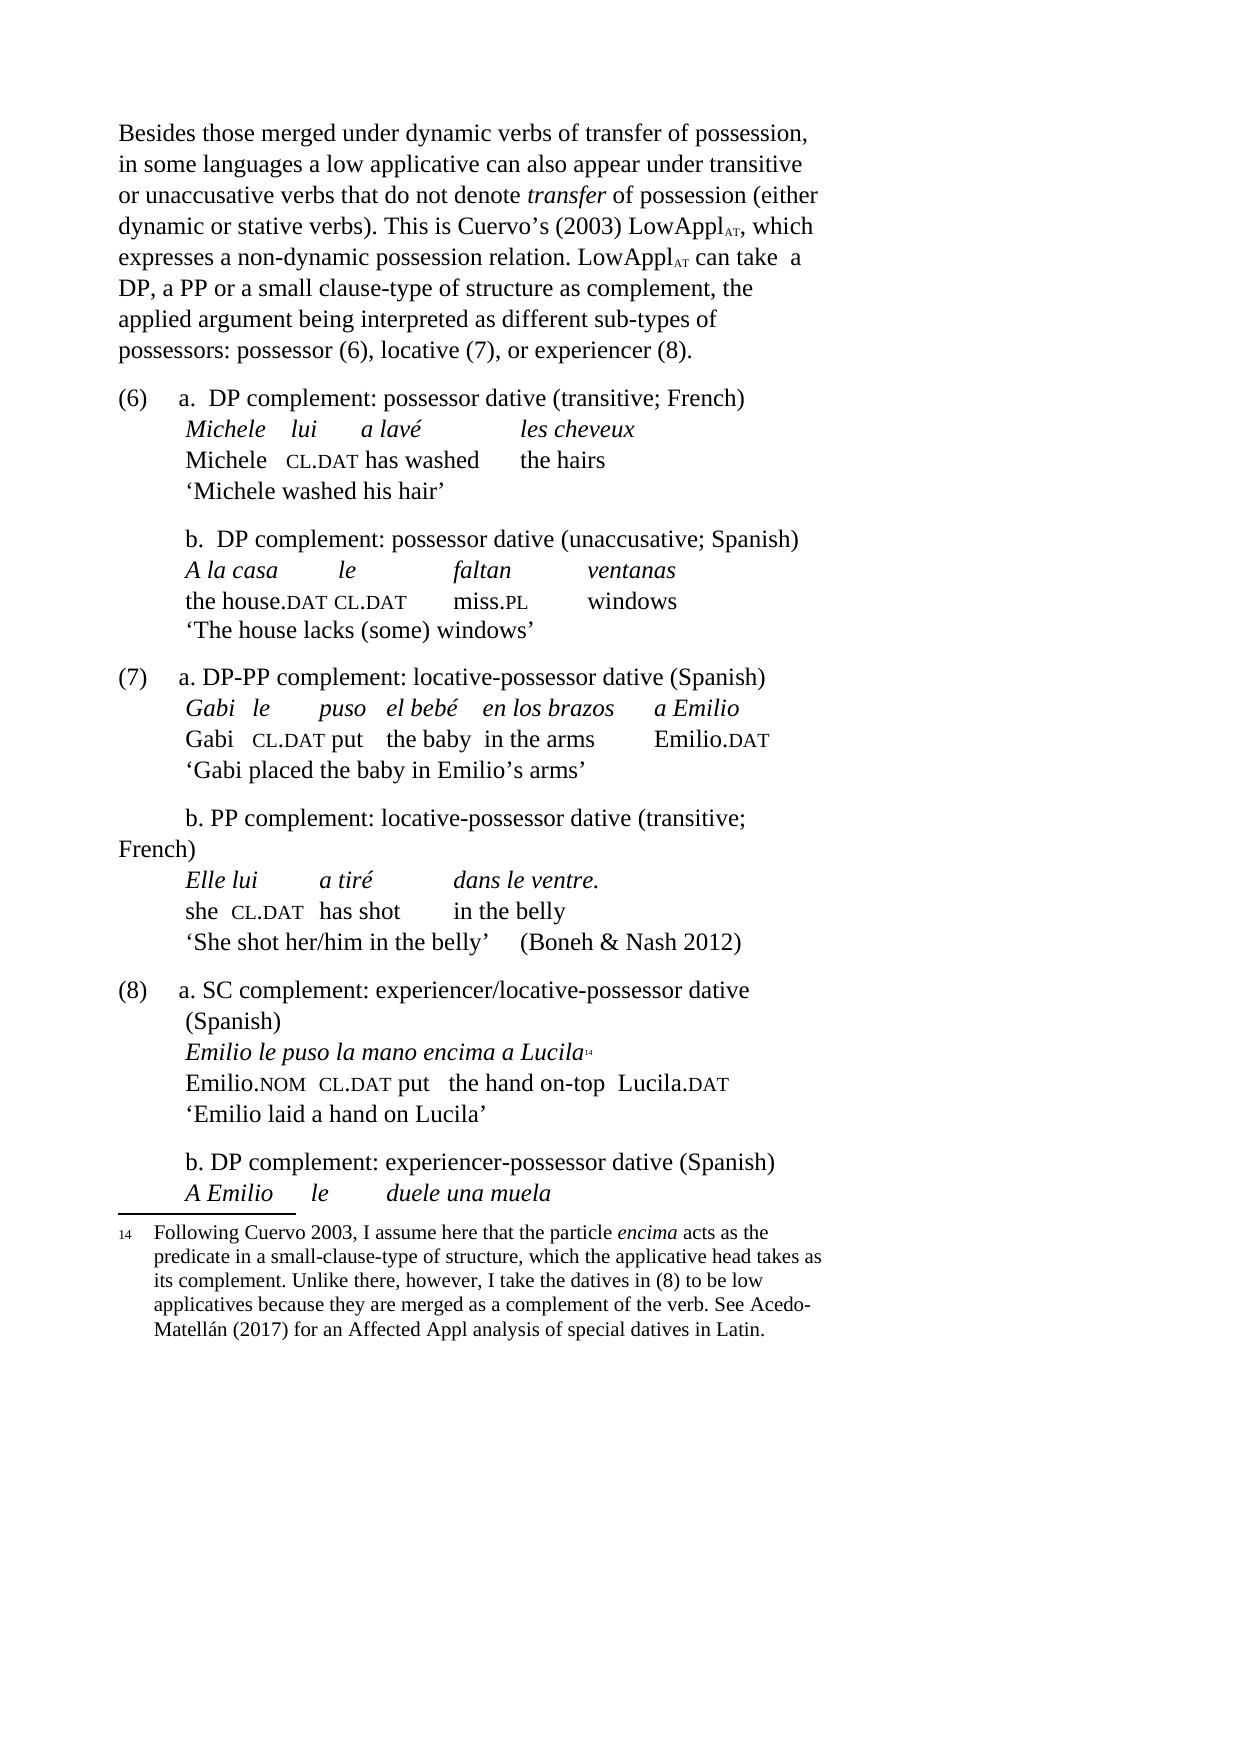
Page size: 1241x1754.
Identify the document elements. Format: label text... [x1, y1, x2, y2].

text Emilio.nom cl.dat put the hand on-top Lucila.dat ‘Emilio laid a hand on Lucila’ [118, 1068, 827, 1128]
text Elle lui a tiré dans le ventre. [118, 865, 827, 894]
text ‘Gabi placed the baby in Emilio’s arms’ [118, 756, 827, 784]
text she cl.dat has shot in the belly [118, 896, 827, 925]
text (8) a. SC complement: experiencer/locative-possessor dative (Spanish) [118, 975, 827, 1035]
text ‘Michele washed his hair’ [118, 476, 827, 505]
text Gabi cl.dat put the baby in the arms Emilio.dat [118, 724, 827, 753]
text Michele cl.dat has washed the hairs [118, 445, 827, 474]
text Gabi le puso el bebé en los brazos a Emilio [118, 693, 827, 722]
text b. PP complement: locative-possessor dative (transitive; French) [118, 803, 827, 863]
text (7) a. DP-PP complement: locative-possessor dative (Spanish) [118, 662, 827, 691]
text ‘The house lacks (some) windows’ [118, 615, 827, 643]
text Besides those merged under dynamic verbs of transfer of possession, in some languages a low applicative can also appear under transitive or unaccusative verbs that do not denote transfer of possession (either dynamic or stative verbs). This is Cuervo’s (2003) LowApplat, which expresses a non-dynamic possession relation. LowApplat can take a DP, a PP or a small clause-type of structure as complement, the applied argument being interpreted as different sub-types of possessors: possessor (6), locative (7), or experiencer (8). [118, 118, 827, 364]
text A la casa le faltan ventanas [118, 555, 827, 584]
text (6) a. DP complement: possessor dative (transitive; French) [118, 383, 827, 412]
text Michele lui a lavé les cheveux [118, 414, 827, 443]
text b. DP complement: experiencer-possessor dative (Spanish) [118, 1147, 827, 1176]
text A Emilio le duele una muela [118, 1178, 827, 1207]
text Following Cuervo 2003, I assume here that the particle encima acts as the predicate in a small-clause-type of structure, which the applicative head takes as its complement. Unlike there, however, I take the datives in (8) to be low applicatives because they are merged as a complement of the verb. See Acedo-Matellán (2017) for an Affected Appl analysis of special datives in Latin. [118, 1220, 827, 1341]
text b. DP complement: possessor dative (unaccusative; Spanish) [118, 524, 827, 553]
text the house.dat cl.dat miss.pl windows [118, 586, 827, 615]
text Emilio le puso la mano encima a Lucila [118, 1037, 827, 1066]
text ‘She shot her/him in the belly’ (Boneh & Nash 2012) [118, 927, 827, 956]
